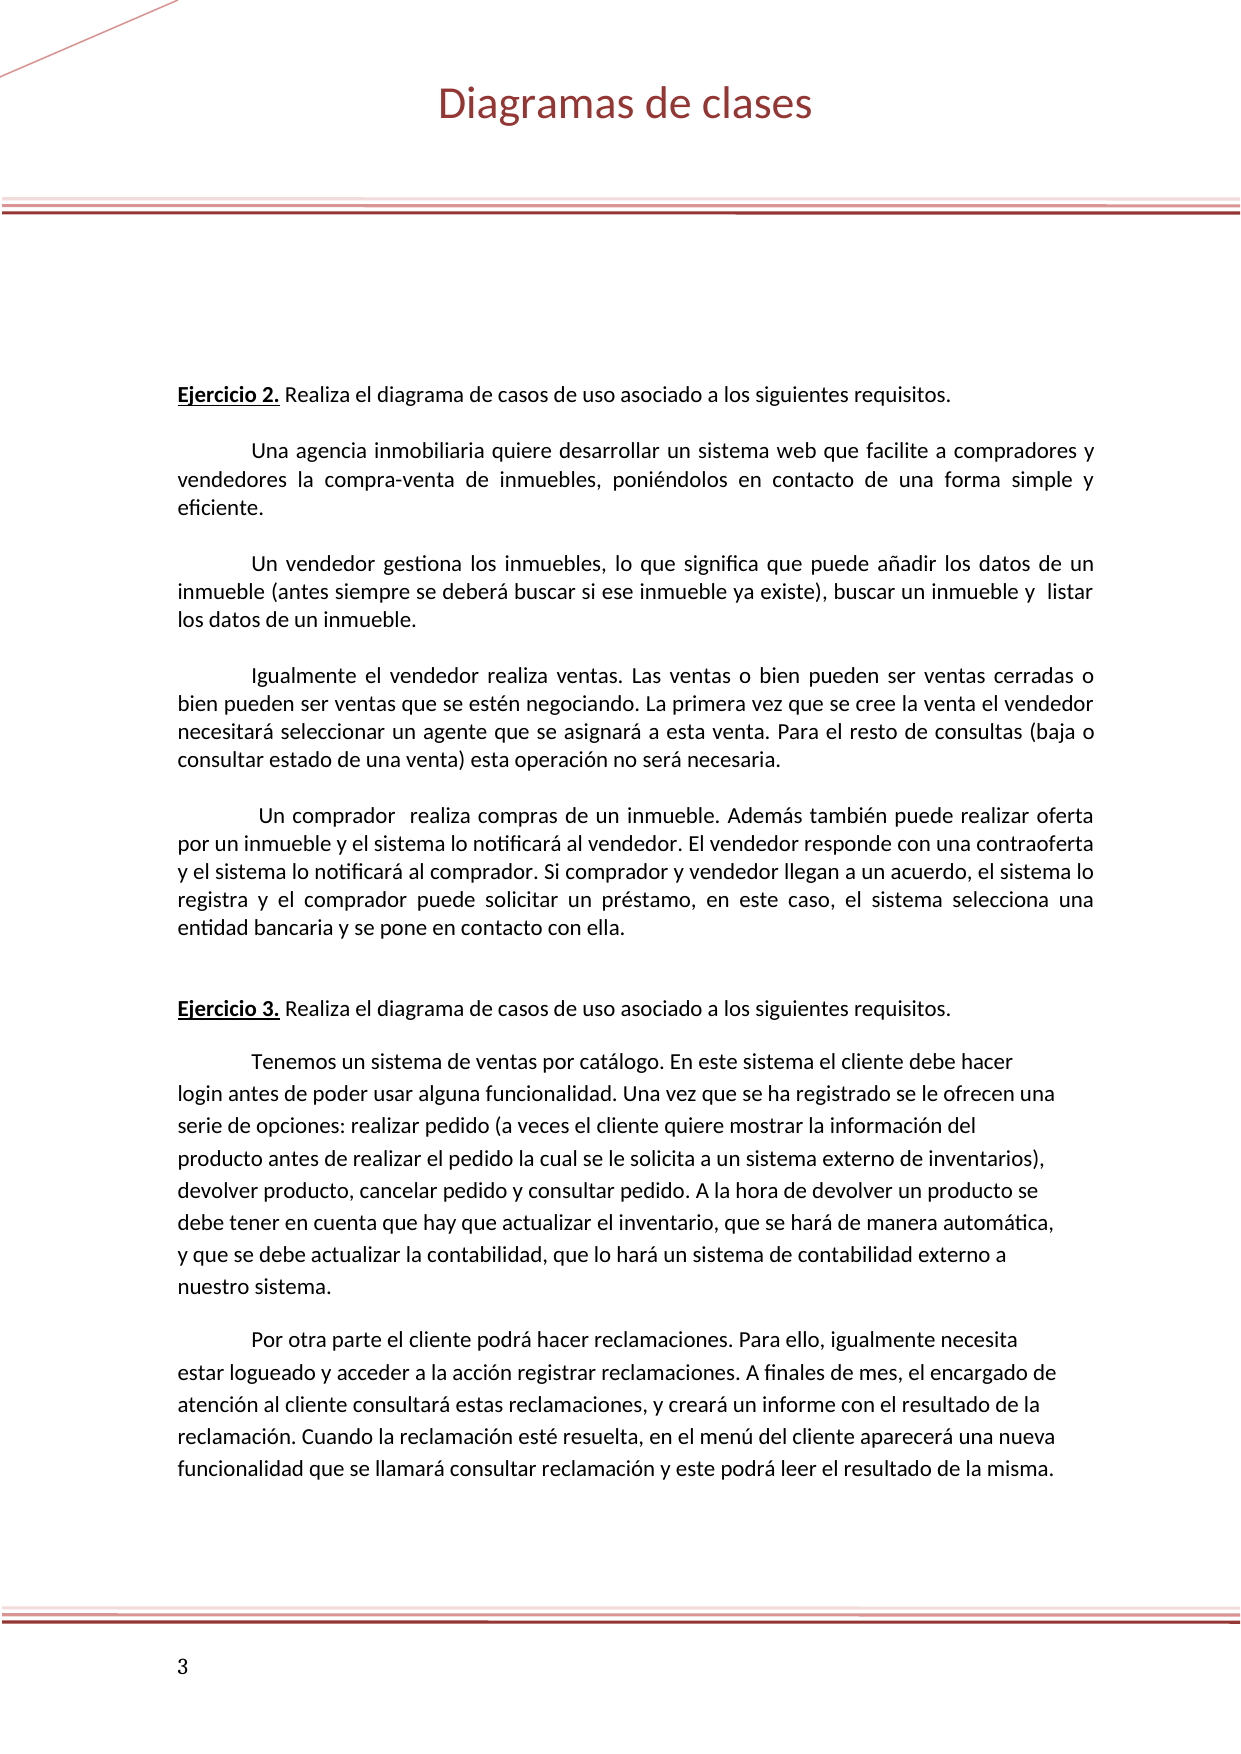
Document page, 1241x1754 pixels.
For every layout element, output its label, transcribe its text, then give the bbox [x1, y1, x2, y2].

text Ejercicio 3. Realiza el diagrama de casos de uso asociado a los siguientes requisitos. [177, 994, 1063, 1022]
text Tenemos un sistema de ventas por catálogo. En este sistema el cliente debe hacer login antes de poder usar alguna funcionalidad. Una vez que se ha registrado se le ofrecen una serie de opciones: realizar pedido (a veces el cliente quiere mostrar la información del producto antes de realizar el pedido la cual se le solicita a un sistema externo de inventarios), devolver producto, cancelar pedido y consultar pedido. A la hora de devolver un producto se debe tener en cuenta que hay que actualizar el inventario, que se hará de manera automática, y que se debe actualizar la contabilidad, que lo hará un sistema de contabilidad externo a nuestro sistema. [177, 1047, 1063, 1300]
text Ejercicio 2. Realiza el diagrama de casos de uso asociado a los siguientes requisitos. [177, 381, 1096, 409]
text Por otra parte el cliente podrá hacer reclamaciones. Para ello, igualmente necesita estar logueado y acceder a la acción registrar reclamaciones. A finales de mes, el encargado de atención al cliente consultará estas reclamaciones, y creará un informe con el resultado de la reclamación. Cuando la reclamación esté resuelta, en el menú del cliente aparecerá una nueva funcionalidad que se llamará consultar reclamación y este podrá leer el resultado de la misma. [177, 1325, 1063, 1482]
text Igualmente el vendedor realiza ventas. Las ventas o bien pueden ser ventas cerradas o bien pueden ser ventas que se estén negociando. La primera vez que se cree la venta el vendedor necesitará seleccionar un agente que se asignará a esta venta. Para el resto de consultas (baja o consultar estado de una venta) esta operación no será necesaria. [177, 661, 1096, 773]
text Un comprador realiza compras de un inmueble. Además también puede realizar oferta por un inmueble y el sistema lo notificará al vendedor. El vendedor responde con una contraoferta y el sistema lo notificará al comprador. Si comprador y vendedor llegan a un acuerdo, el sistema lo registra y el comprador puede solicitar un préstamo, en este caso, el sistema selecciona una entidad bancaria y se pone en contacto con ella. [177, 801, 1096, 941]
text Una agencia inmobiliaria quiere desarrollar un sistema web que facilite a compradores y vendedores la compra-venta de inmuebles, poniéndolos en contacto de una forma simple y eficiente. [177, 437, 1096, 521]
text Un vendedor gestiona los inmuebles, lo que significa que puede añadir los datos de un inmueble (antes siempre se deberá buscar si ese inmueble ya existe), buscar un inmueble y listar los datos de un inmueble. [177, 549, 1096, 633]
